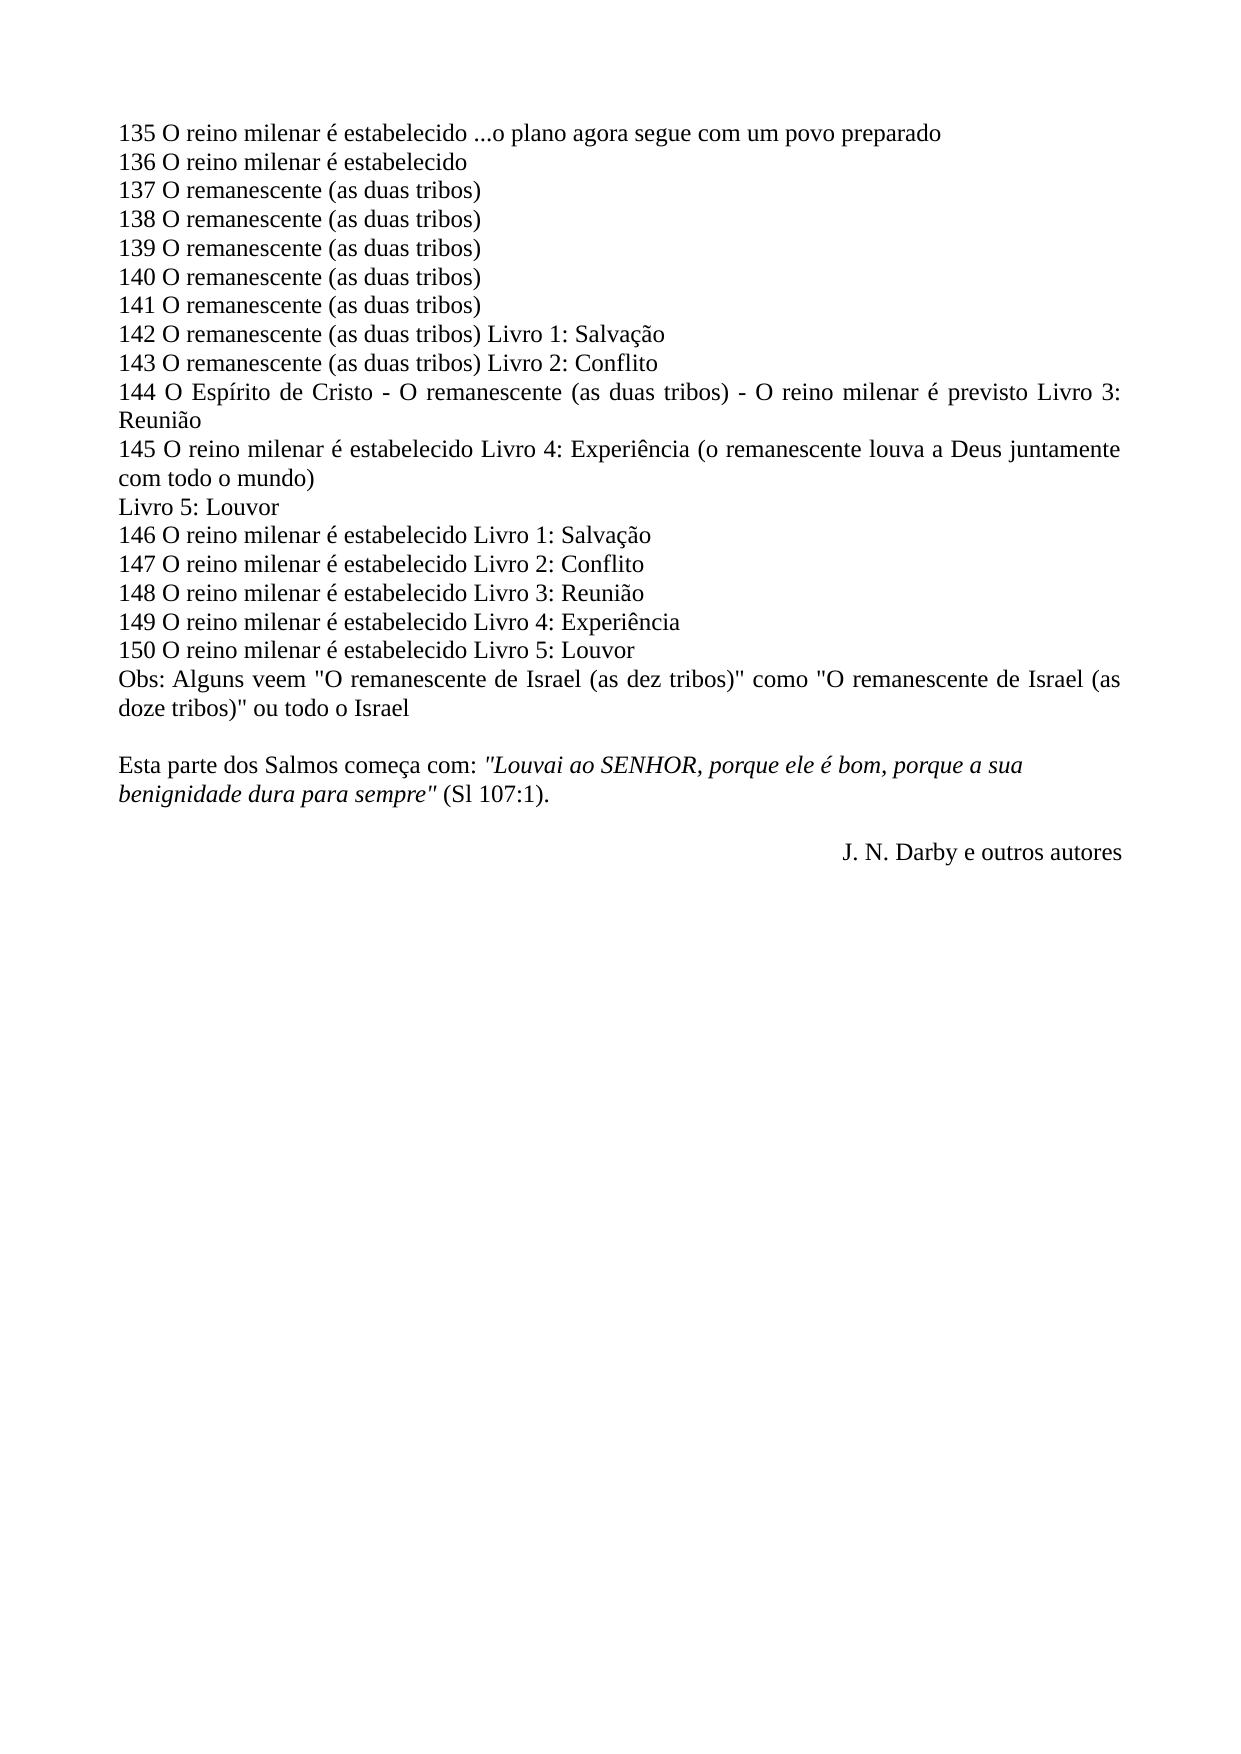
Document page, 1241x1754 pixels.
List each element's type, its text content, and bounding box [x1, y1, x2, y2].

text 140 O remanescente (as duas tribos) [118, 262, 1122, 291]
text 141 O remanescente (as duas tribos) [118, 291, 1122, 319]
text 143 O remanescente (as duas tribos) Livro 2: Conflito [118, 348, 1122, 377]
text 137 O remanescente (as duas tribos) [118, 176, 1122, 204]
text 136 O reino milenar é estabelecido [118, 147, 1122, 176]
text 145 O reino milenar é estabelecido Livro 4: Experiência (o remanescente louva a Deus juntamente com todo o mundo) [118, 434, 1122, 492]
text 135 O reino milenar é estabelecido ...o plano agora segue com um povo preparado [118, 118, 1122, 147]
text 138 O remanescente (as duas tribos) [118, 204, 1122, 233]
text 147 O reino milenar é estabelecido Livro 2: Conflito [118, 549, 1122, 578]
text 149 O reino milenar é estabelecido Livro 4: Experiência [118, 607, 1122, 636]
text Esta parte dos Salmos começa com: "Louvai ao SENHOR, porque ele é bom, porque a sua benignidade dura para sempre" (Sl 107:1). [118, 751, 1122, 808]
text 144 O Espírito de Cristo - O remanescente (as duas tribos) - O reino milenar é previsto Livro 3: Reunião [118, 377, 1122, 434]
text 150 O reino milenar é estabelecido Livro 5: Louvor [118, 636, 1122, 664]
text Obs: Alguns veem "O remanescente de Israel (as dez tribos)" como "O remanescente de Israel (as doze tribos)" ou todo o Israel [118, 664, 1122, 722]
text 146 O reino milenar é estabelecido Livro 1: Salvação [118, 521, 1122, 549]
text J. N. Darby e outros autores [118, 837, 1122, 866]
text 142 O remanescente (as duas tribos) Livro 1: Salvação [118, 319, 1122, 348]
text 139 O remanescente (as duas tribos) [118, 233, 1122, 262]
text 148 O reino milenar é estabelecido Livro 3: Reunião [118, 578, 1122, 607]
text Livro 5: Louvor [118, 492, 1122, 521]
